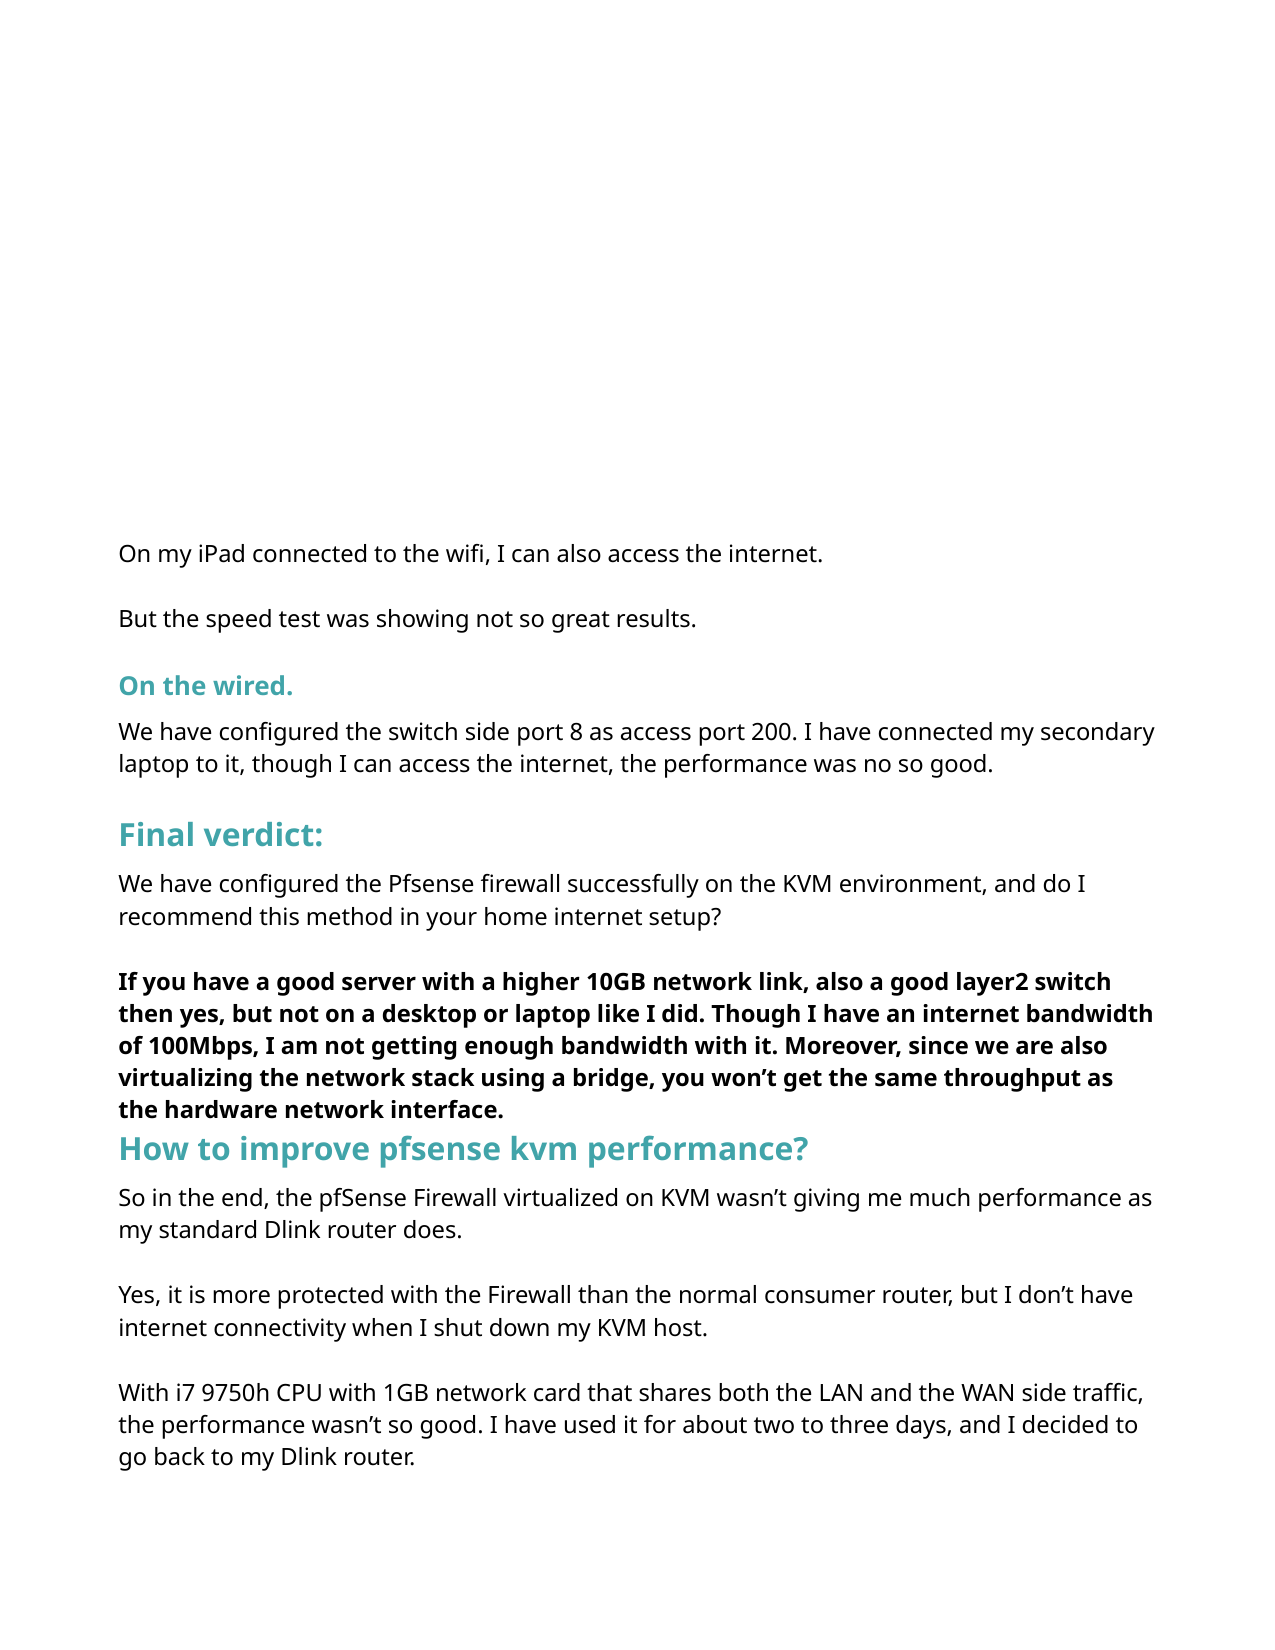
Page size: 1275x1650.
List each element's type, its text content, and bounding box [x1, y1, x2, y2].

text But the speed test was showing not so great results. [118, 603, 1157, 635]
text So in the end, the pfSense Firewall virtualized on KVM wasn’t giving me much performance as my standard Dlink router does. [118, 1181, 1157, 1245]
subtitle How to improve pfsense kvm performance? [118, 1126, 1157, 1169]
text With i7 9750h CPU with 1GB network card that shares both the LAN and the WAN side traffic, the performance wasn’t so good. I have used it for about two to three days, and I decided to go back to my Dlink router. [118, 1376, 1157, 1472]
text We have configured the switch side port 8 as access port 200. I have connected my secondary laptop to it, though I can access the internet, the performance was no so good. [118, 715, 1157, 779]
text Yes, it is more protected with the Firewall than the normal consumer router, but I don’t have internet connectivity when I shut down my KVM host. [118, 1278, 1157, 1343]
text We have configured the Pfsense firewall successfully on the KVM environment, and do I recommend this method in your home internet setup? [118, 867, 1157, 932]
text On my iPad connected to the wifi, I can also access the internet. [118, 537, 1157, 569]
text If you have a good server with a higher 10GB network link, also a good layer2 switch then yes, but not on a desktop or laptop like I did. Though I have an internet bandwidth of 100Mbps, I am not getting enough bandwidth with it. Moreover, since we are also virtualizing the network stack using a bridge, you won’t get the same throughput as the hardware network interface. [118, 965, 1157, 1126]
subtitle Final verdict: [118, 812, 1157, 856]
subtitle On the wired. [118, 668, 1157, 703]
